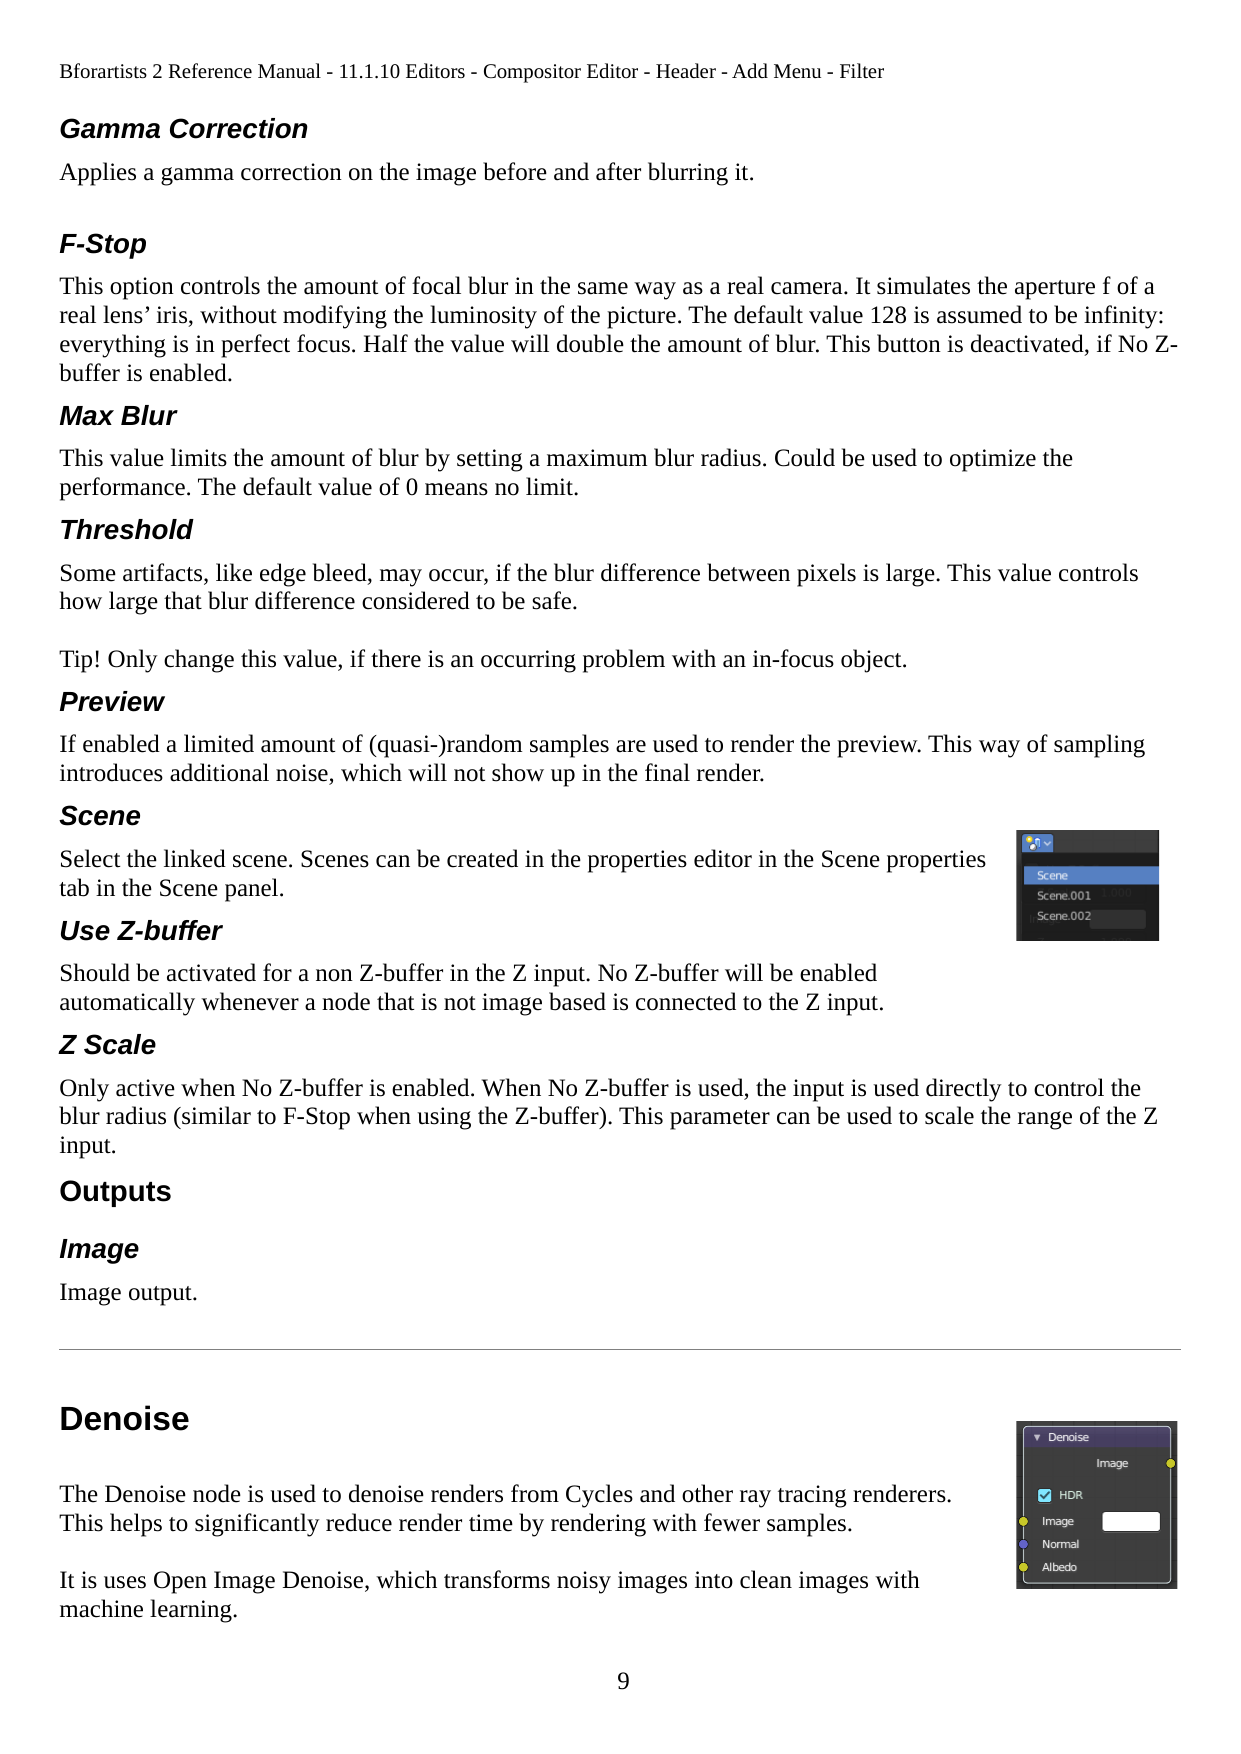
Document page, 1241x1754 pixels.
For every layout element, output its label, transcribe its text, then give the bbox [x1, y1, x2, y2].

text It is uses Open Image Denoise, which transforms noisy images into clean images with machine learning. [59, 1565, 1181, 1623]
text This option controls the amount of focal blur in the same way as a real camera. It simulates the aperture f of a real lens’ iris, without modifying the luminosity of the picture. The default value 128 is assumed to be infinity: everything is in perfect focus. Half the value will double the amount of blur. This button is deactivated, if No Z-buffer is enabled. [59, 271, 1181, 386]
picture [1016, 830, 1160, 941]
picture [1016, 1421, 1178, 1589]
subtitle Denoise [59, 1399, 1181, 1438]
text Some artifacts, like edge bleed, may occur, if the blur difference between pixels is large. This value controls how large that blur difference considered to be safe. [59, 558, 1181, 615]
subtitle Gamma Correction [59, 113, 1181, 144]
text Select the linked scene. Scenes can be created in the properties editor in the Scene properties tab in the Scene panel. [59, 844, 1016, 901]
text Applies a gamma correction on the image before and after blurring it. [59, 157, 1181, 186]
text Image output. [59, 1277, 1181, 1305]
subtitle Threshold [59, 513, 1181, 545]
subtitle Preview [59, 685, 1181, 717]
text Only active when No Z-buffer is enabled. When No Z-buffer is used, the input is used directly to control the blur radius (similar to F-Stop when using the Z-buffer). This parameter can be used to scale the range of the Z input. [59, 1073, 1181, 1159]
subtitle Max Blur [59, 399, 1181, 431]
subtitle F-Stop [59, 227, 1181, 259]
subtitle Outputs [59, 1173, 1181, 1207]
text This value limits the amount of blur by setting a maximum blur radius. Could be used to optimize the performance. The default value of 0 means no limit. [59, 443, 1181, 501]
subtitle Z Scale [59, 1028, 1181, 1060]
text If enabled a limited amount of (quasi-)random samples are used to render the preview. This way of sampling introduces additional noise, which will not show up in the final render. [59, 729, 1181, 787]
text The Denoise node is used to denoise renders from Cycles and other ray tracing renderers. This helps to significantly reduce render time by rendering with fewer samples. [59, 1479, 1016, 1536]
text Tip! Only change this value, if there is an occurring problem with an in-focus object. [59, 644, 1181, 673]
subtitle Image [59, 1232, 1181, 1264]
text Should be activated for a non Z-buffer in the Z input. No Z-buffer will be enabled automatically whenever a node that is not image based is connected to the Z input. [59, 958, 1181, 1016]
subtitle Use Z-buffer [59, 914, 1181, 946]
subtitle Scene [59, 799, 1181, 831]
